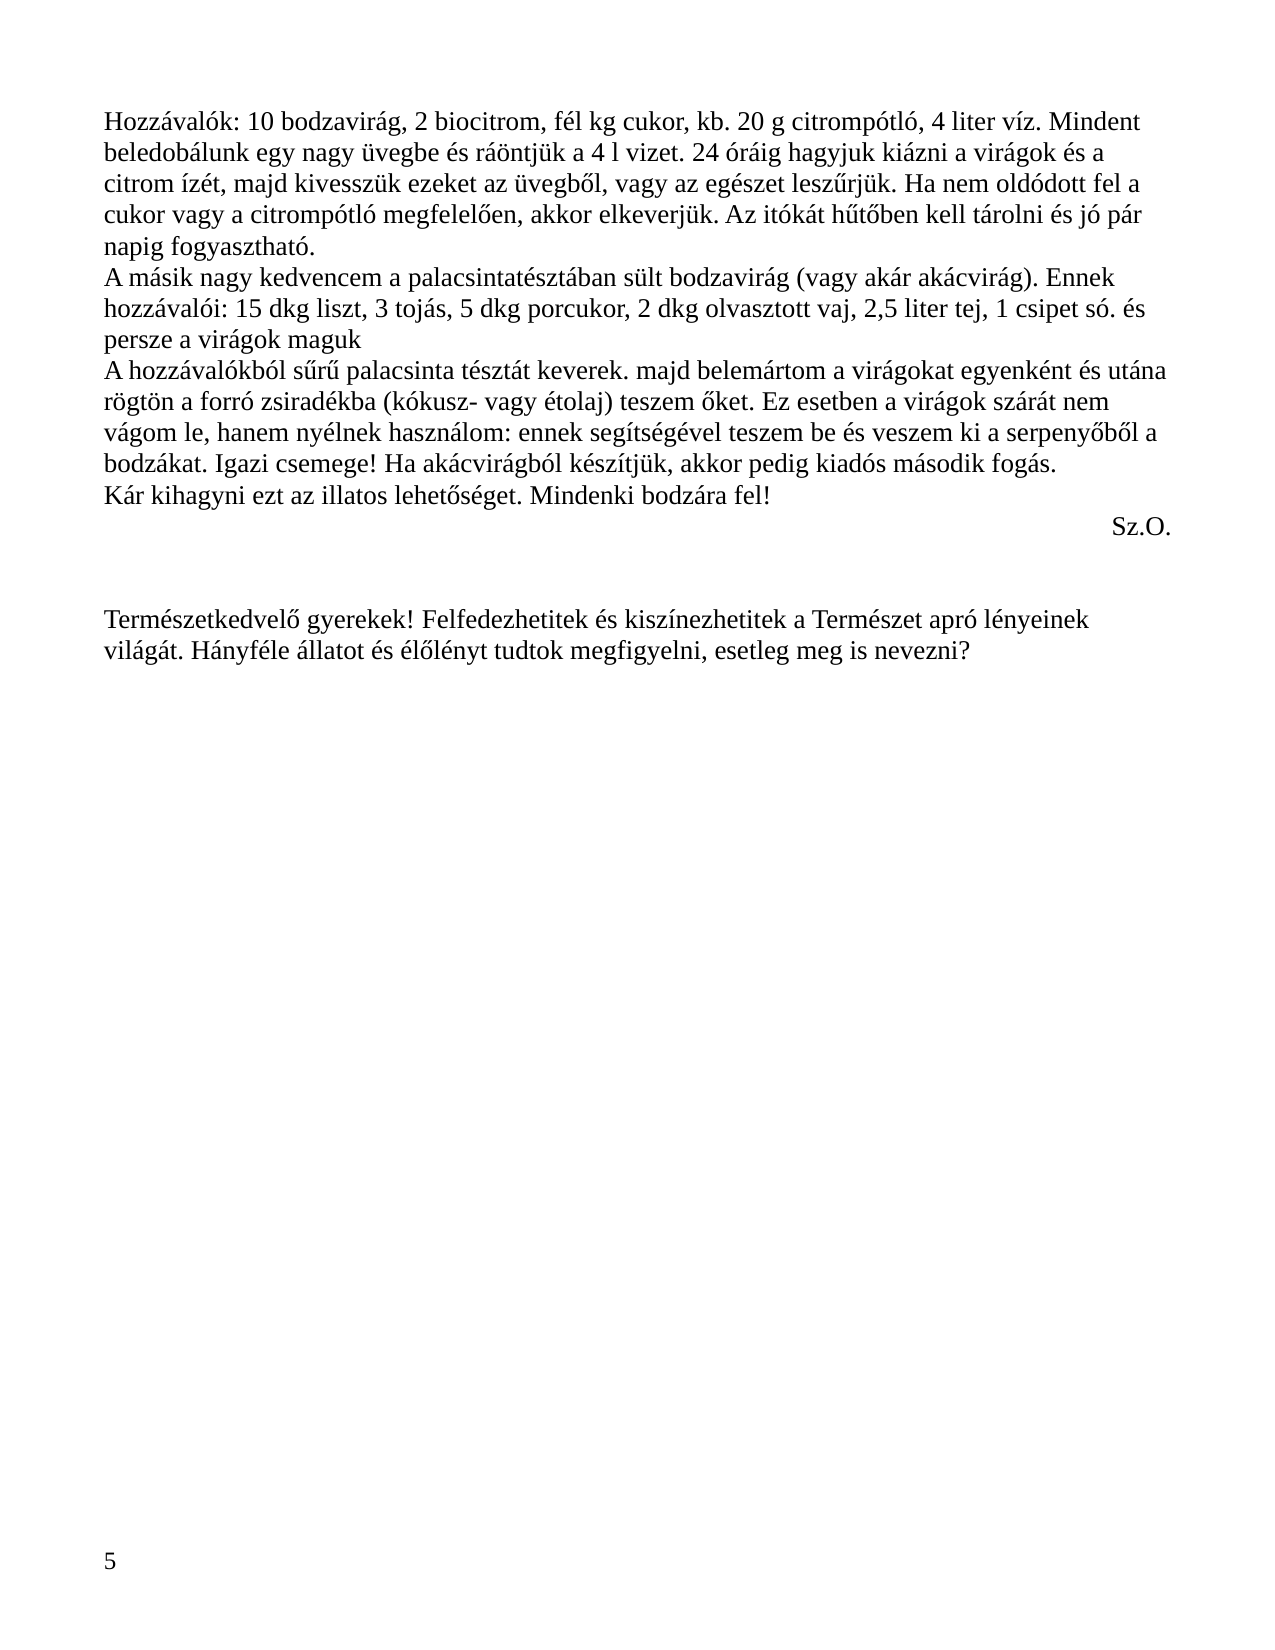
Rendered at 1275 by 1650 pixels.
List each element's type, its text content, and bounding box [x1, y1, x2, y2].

text Hozzávalók: 10 bodzavirág, 2 biocitrom, fél kg cukor, kb. 20 g citrompótló, 4 liter víz. Mindent beledobálunk egy nagy üvegbe és ráöntjük a 4 l vizet. 24 óráig hagyjuk kiázni a virágok és a citrom ízét, majd kivesszük ezeket az üvegből, vagy az egészet leszűrjük. Ha nem oldódott fel a cukor vagy a citrompótló megfelelően, akkor elkeverjük. Az itókát hűtőben kell tárolni és jó pár napig fogyasztható. [103, 105, 1171, 261]
text Kár kihagyni ezt az illatos lehetőséget. Mindenki bodzára fel! [103, 479, 1171, 510]
text Sz.O. [103, 510, 1171, 541]
text A másik nagy kedvencem a palacsintatésztában sült bodzavirág (vagy akár akácvirág). Ennek hozzávalói: 15 dkg liszt, 3 tojás, 5 dkg porcukor, 2 dkg olvasztott vaj, 2,5 liter tej, 1 csipet só. és persze a virágok maguk A hozzávalókból sűrű palacsinta tésztát keverek. majd belemártom a virágokat egyenként és utána rögtön a forró zsiradékba (kókusz- vagy étolaj) teszem őket. Ez esetben a virágok szárát nem vágom le, hanem nyélnek használom: ennek segítségével teszem be és veszem ki a serpenyőből a bodzákat. Igazi csemege! Ha akácvirágból készítjük, akkor pedig kiadós második fogás. [103, 261, 1171, 479]
text Természetkedvelő gyerekek! Felfedezhetitek és kiszínezhetitek a Természet apró lényeinek világát. Hányféle állatot és élőlényt tudtok megfigyelni, esetleg meg is nevezni? [103, 603, 1171, 666]
